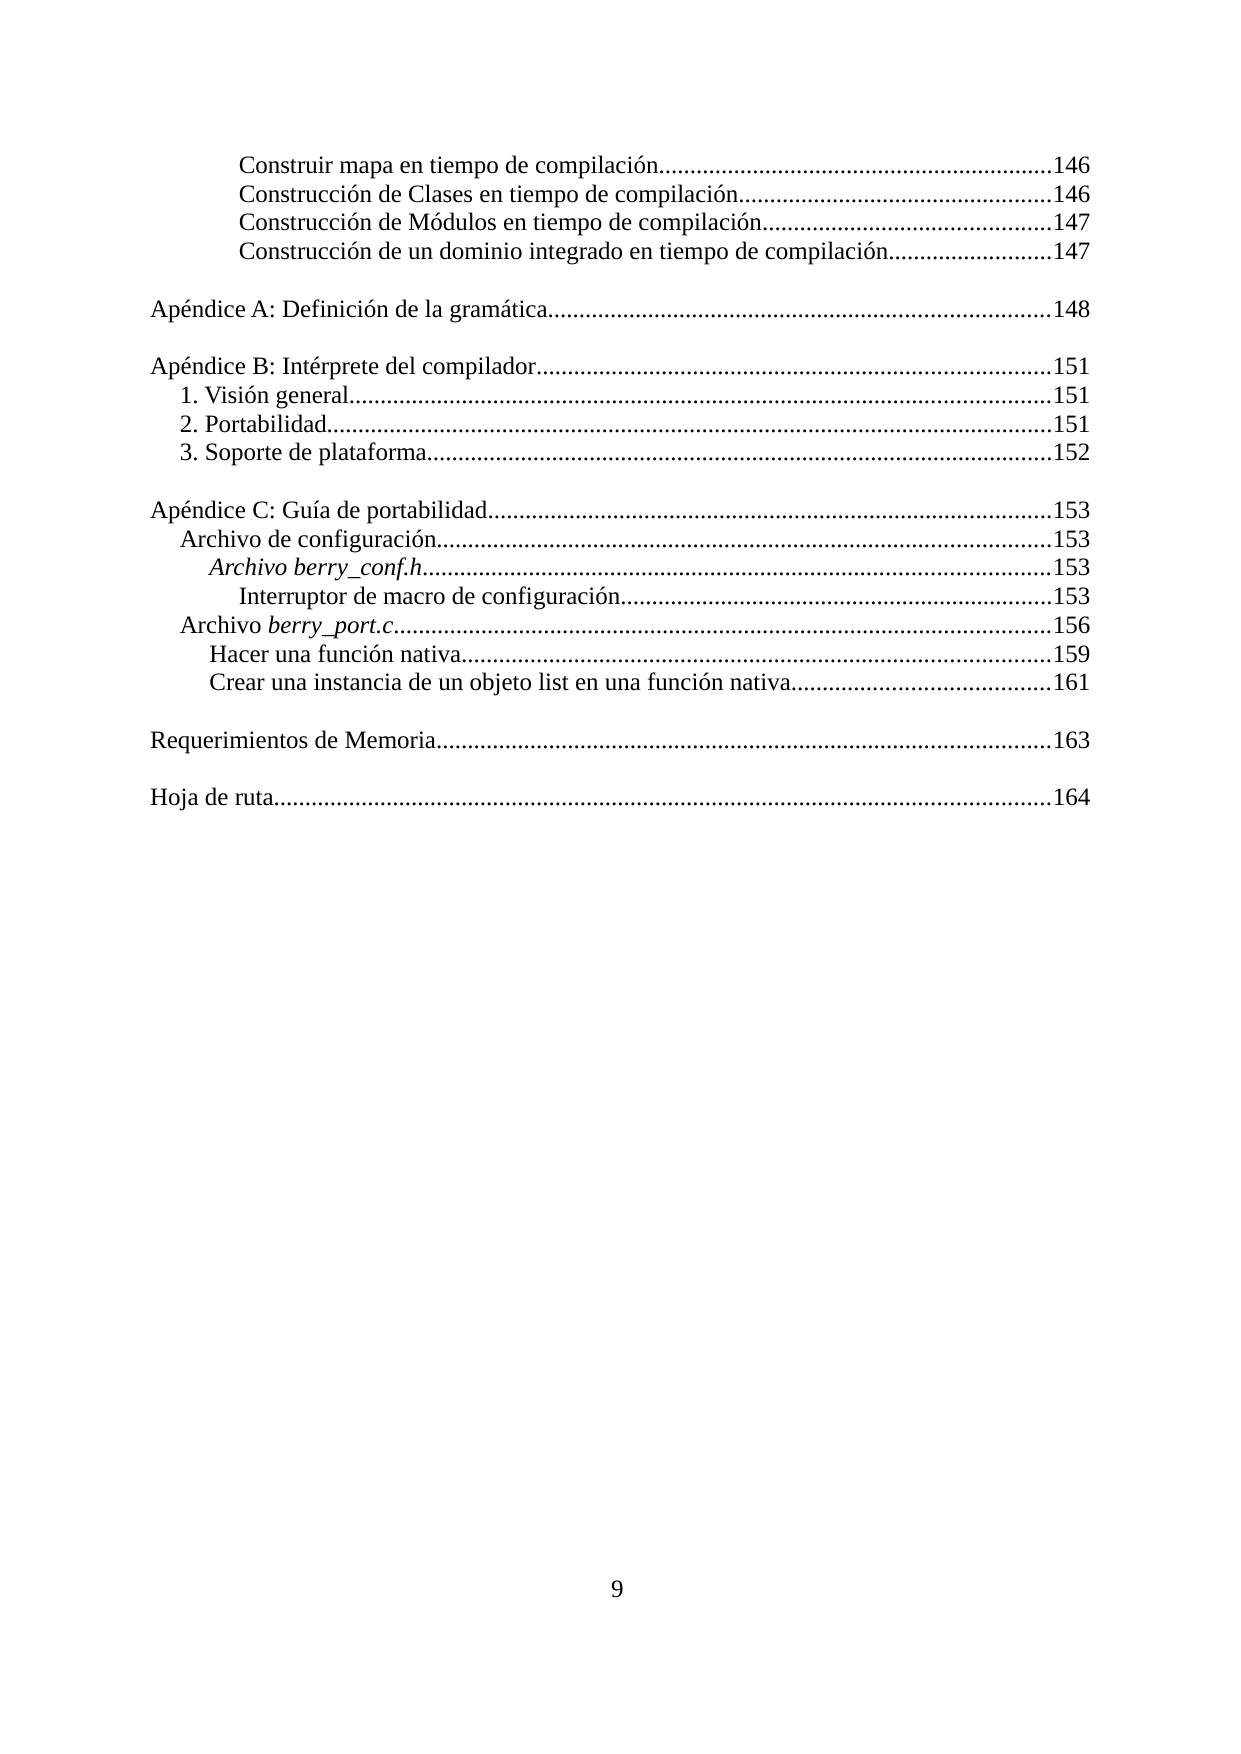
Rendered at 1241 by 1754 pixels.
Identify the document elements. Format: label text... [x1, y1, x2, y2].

text Construir mapa en tiempo de compilación 146 [238, 150, 1090, 179]
text Requerimientos de Memoria 163 [150, 725, 1090, 754]
text Hoja de ruta 164 [150, 782, 1090, 811]
text Apéndice A: Definición de la gramática 148 [150, 294, 1090, 322]
text Archivo berry_port.c 156 [179, 610, 1090, 639]
text Construcción de un dominio integrado en tiempo de compilación 147 [238, 236, 1090, 265]
text Crear una instancia de un objeto list en una función nativa 161 [209, 667, 1090, 696]
text Construcción de Clases en tiempo de compilación 146 [238, 179, 1090, 207]
text Construcción de Módulos en tiempo de compilación 147 [238, 207, 1090, 236]
text Archivo de configuración 153 [179, 524, 1090, 552]
text 3. Soporte de plataforma 152 [179, 437, 1090, 466]
text Archivo berry_conf.h 153 [209, 552, 1090, 581]
text 2. Portabilidad 151 [179, 409, 1090, 437]
text Hacer una función nativa 159 [209, 639, 1090, 667]
text Apéndice B: Intérprete del compilador 151 [150, 351, 1090, 380]
text 1. Visión general 151 [179, 380, 1090, 409]
text Apéndice C: Guía de portabilidad 153 [150, 495, 1090, 524]
text Interruptor de macro de configuración 153 [238, 581, 1090, 610]
